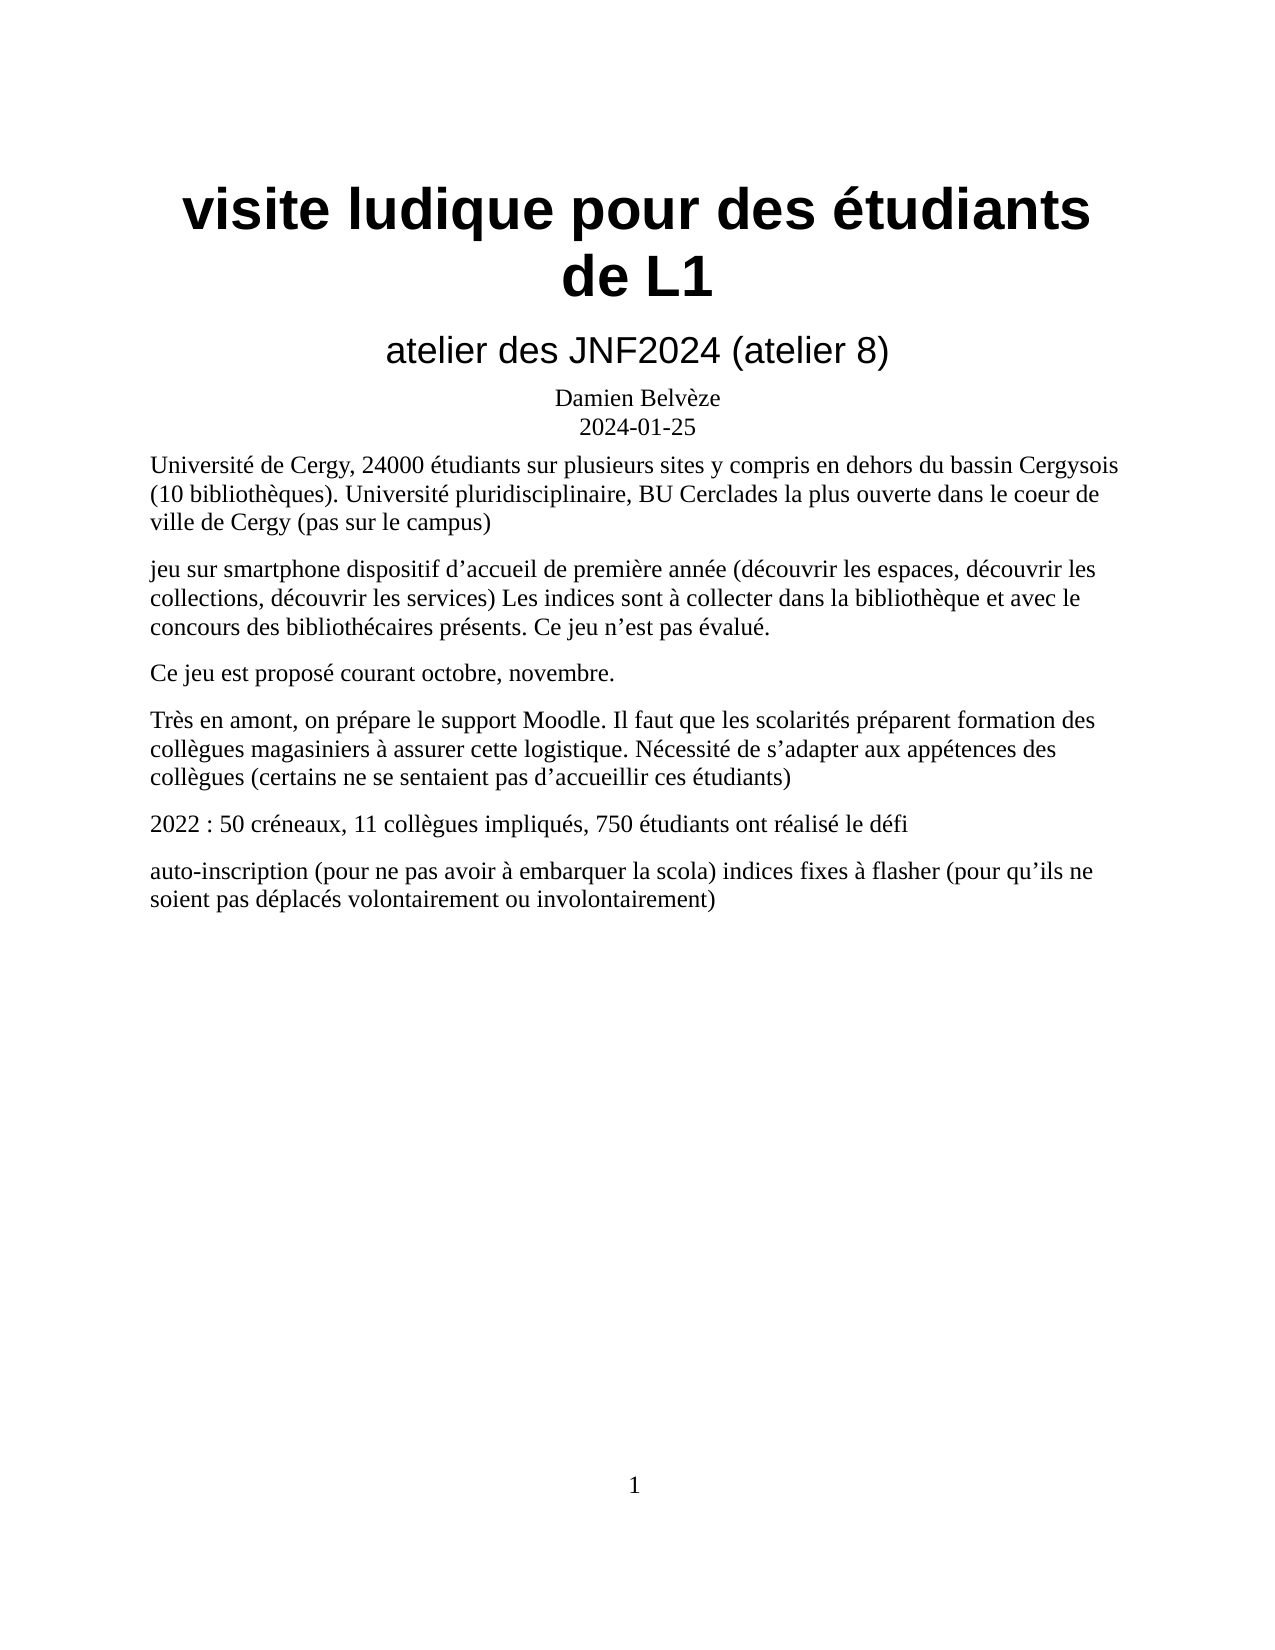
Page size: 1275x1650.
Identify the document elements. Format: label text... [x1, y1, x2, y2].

title visite ludique pour des étudiants de L1 [150, 175, 1125, 309]
text 2024-01-25 [150, 412, 1125, 441]
text Très en amont, on prépare le support Moodle. Il faut que les scolarités préparent formation des collègues magasiniers à assurer cette logistique. Nécessité de s’adapter aux appétences des collègues (certains ne se sentaient pas d’accueillir ces étudiants) [150, 705, 1125, 791]
subtitle atelier des JNF2024 (atelier 8) [150, 328, 1125, 371]
text jeu sur smartphone dispositif d’accueil de première année (découvrir les espaces, découvrir les collections, découvrir les services) Les indices sont à collecter dans la bibliothèque et avec le concours des bibliothécaires présents. Ce jeu n’est pas évalué. [150, 554, 1125, 640]
text Université de Cergy, 24000 étudiants sur plusieurs sites y compris en dehors du bassin Cergysois (10 bibliothèques). Université pluridisciplinaire, BU Cerclades la plus ouverte dans le coeur de ville de Cergy (pas sur le campus) [150, 450, 1125, 536]
text Damien Belvèze [150, 383, 1125, 412]
text auto-inscription (pour ne pas avoir à embarquer la scola) indices fixes à flasher (pour qu’ils ne soient pas déplacés volontairement ou involontairement) [150, 856, 1125, 913]
text 2022 : 50 créneaux, 11 collègues impliqués, 750 étudiants ont réalisé le défi [150, 809, 1125, 838]
text Ce jeu est proposé courant octobre, novembre. [150, 658, 1125, 687]
